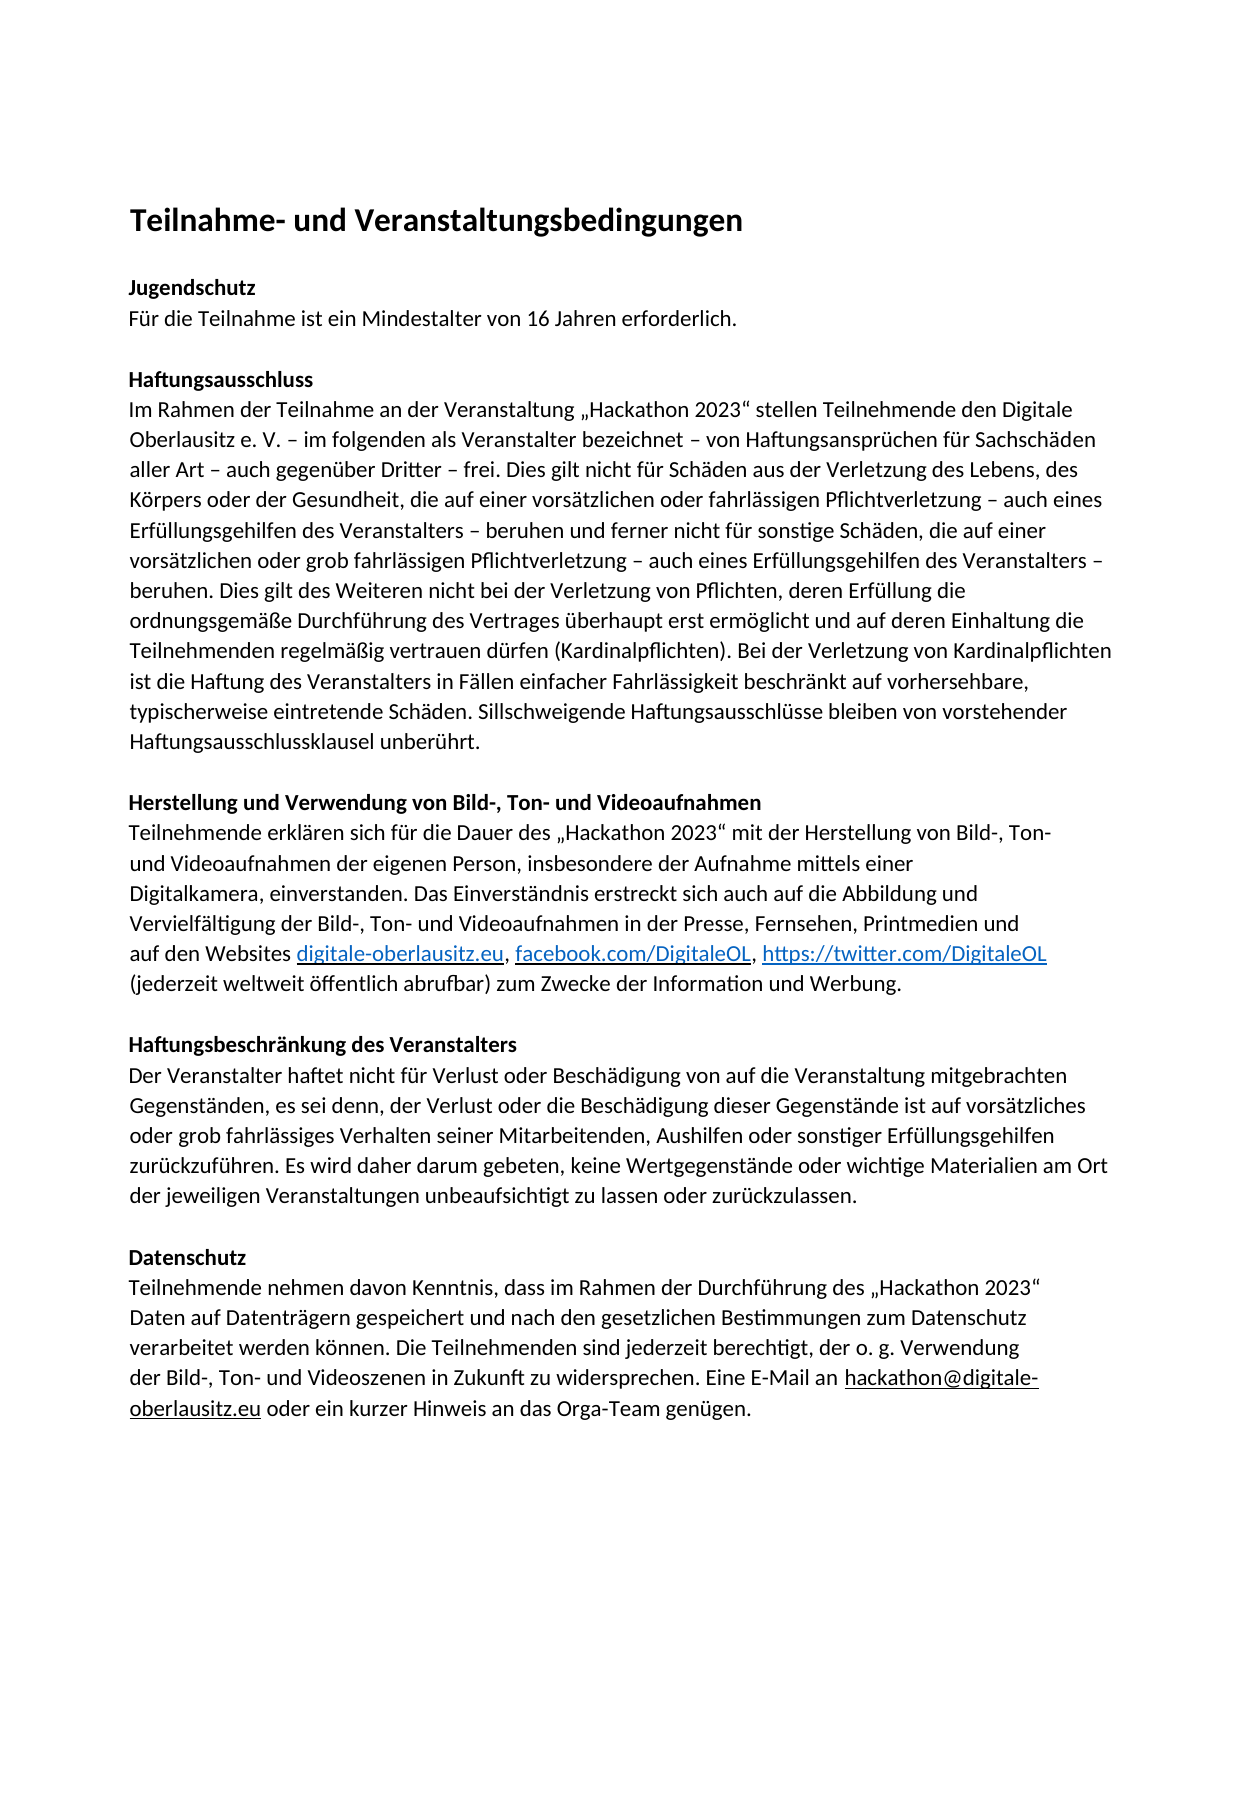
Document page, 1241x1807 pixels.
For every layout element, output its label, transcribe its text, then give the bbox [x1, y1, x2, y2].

subtitle Jugendschutz [128, 273, 1132, 301]
subtitle Datenschutz [128, 1243, 1132, 1271]
text Im Rahmen der Teilnahme an der Veranstaltung „Hackathon 2023“ stellen Teilnehmende den Digitale Oberlausitz e. V. – im folgenden als Veranstalter bezeichnet – von Haftungsansprüchen für Sachschäden aller Art – auch gegenüber Dritter – frei. Dies gilt nicht für Schäden aus der Verletzung des Lebens, des Körpers oder der Gesundheit, die auf einer vorsätzlichen oder fahrlässigen Pflichtverletzung – auch eines Erfüllungsgehilfen des Veranstalters – beruhen und ferner nicht für sonstige Schäden, die auf einer vorsätzlichen oder grob fahrlässigen Pflichtverletzung – auch eines Erfüllungsgehilfen des Veranstalters – beruhen. Dies gilt des Weiteren nicht bei der Verletzung von Pflichten, deren Erfüllung die ordnungsgemäße Durchführung des Vertrages überhaupt erst ermöglicht und auf deren Einhaltung die Teilnehmenden regelmäßig vertrauen dürfen (Kardinalpflichten). Bei der Verletzung von Kardinalpflichten ist die Haftung des Veranstalters in Fällen einfacher Fahrlässigkeit beschränkt auf vorhersehbare, typischerweise eintretende Schäden. Sillschweigende Haftungsausschlüsse bleiben von vorstehender Haftungsausschlussklausel unberührt. [128, 395, 1132, 755]
text Teilnehmende erklären sich für die Dauer des „Hackathon 2023“ mit der Herstellung von Bild-, Ton- und Videoaufnahmen der eigenen Person, insbesondere der Aufnahme mittels einer Digitalkamera, einverstanden. Das Einverständnis erstreckt sich auch auf die Abbildung und Vervielfältigung der Bild-, Ton- und Videoaufnahmen in der Presse, Fernsehen, Printmedien und auf den Websites digitale-oberlausitz.eu, facebook.com/DigitaleOL, https://twitter.com/DigitaleOL (jederzeit weltweit öffentlich abrufbar) zum Zwecke der Information und Werbung. [128, 818, 1054, 997]
subtitle Herstellung und Verwendung von Bild-, Ton- und Videoaufnahmen [128, 788, 1132, 816]
subtitle Haftungsausschluss [128, 365, 1132, 393]
text Teilnehmende nehmen davon Kenntnis, dass im Rahmen der Durchführung des „Hackathon 2023“ Daten auf Datenträgern gespeichert und nach den gesetzlichen Bestimmungen zum Datenschutz verarbeitet werden können. Die Teilnehmenden sind jederzeit berechtigt, der o. g. Verwendung der Bild-, Ton- und Videoszenen in Zukunft zu widersprechen. Eine E-Mail an hackathon@digitale-oberlausitz.eu oder ein kurzer Hinweis an das Orga-Team genügen. [128, 1273, 1054, 1422]
text Für die Teilnahme ist ein Mindestalter von 16 Jahren erforderlich. [128, 304, 1132, 332]
subtitle Haftungsbeschränkung des Veranstalters [128, 1031, 1132, 1058]
text Der Veranstalter haftet nicht für Verlust oder Beschädigung von auf die Veranstaltung mitgebrachten Gegenständen, es sei denn, der Verlust oder die Beschädigung dieser Gegenstände ist auf vorsätzliches oder grob fahrlässiges Verhalten seiner Mitarbeitenden, Aushilfen oder sonstiger Erfüllungsgehilfen zurückzuführen. Es wird daher darum gebeten, keine Wertgegenstände oder wichtige Materialien am Ort der jeweiligen Veranstaltungen unbeaufsichtigt zu lassen oder zurückzulassen. [128, 1061, 1132, 1209]
text Teilnahme- und Veranstaltungsbedingungen [130, 199, 1132, 240]
